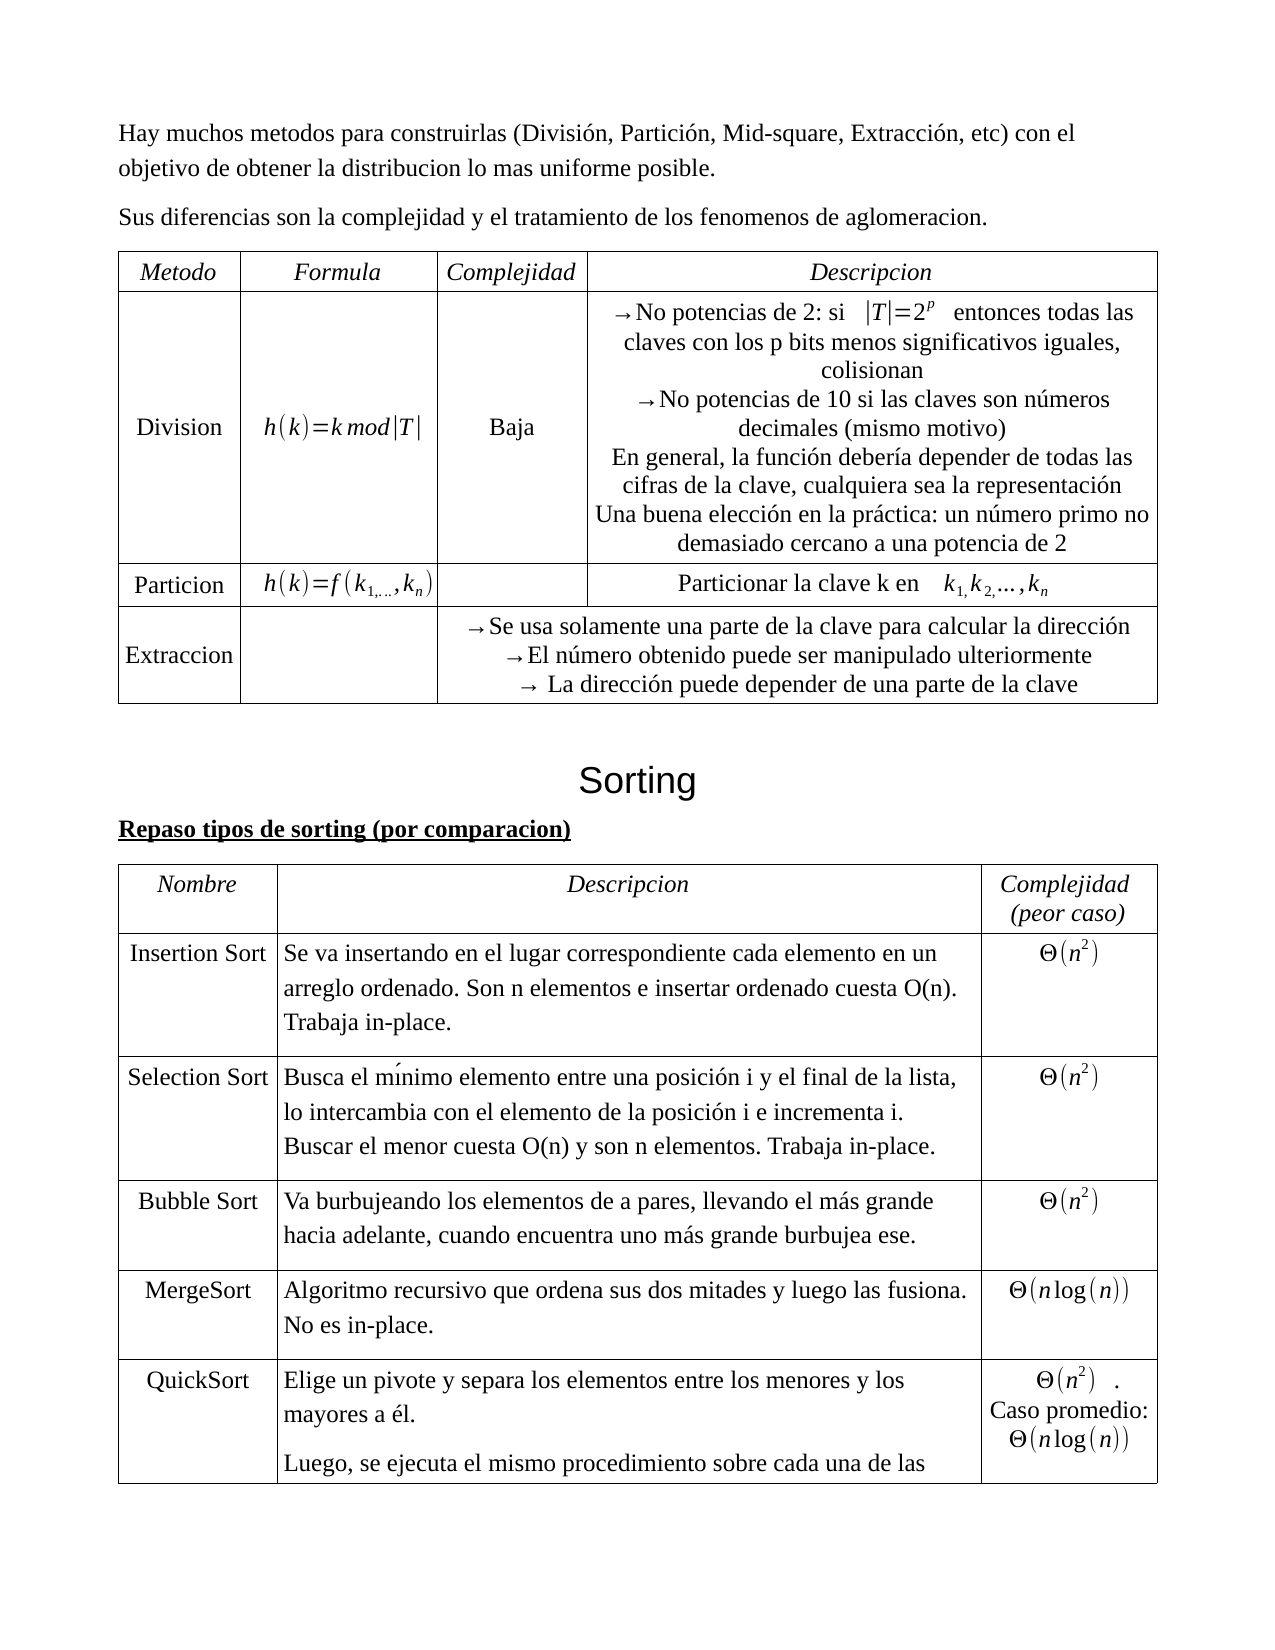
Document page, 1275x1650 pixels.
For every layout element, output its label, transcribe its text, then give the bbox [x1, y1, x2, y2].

subtitle Sorting [118, 759, 1157, 802]
table_cell Busca el mı́nimo elemento entre una posición i y el final de la lista, lo intercambia con el elemento de la posición i e incrementa i. Buscar el menor cuesta O(n) y son n elementos. Trabaja in-place. [278, 1057, 981, 1180]
table_header Metodo [119, 252, 240, 291]
table_cell Insertion Sort [119, 934, 277, 1056]
table_header Formula [241, 252, 437, 291]
table_cell Algoritmo recursivo que ordena sus dos mitades y luego las fusiona. No es in-place. [278, 1271, 981, 1359]
table_cell Va burbujeando los elementos de a pares, llevando el más grande hacia adelante, cuando encuentra uno más grande burbujea ese. [278, 1181, 981, 1269]
table_cell . Caso promedio: [982, 1360, 1157, 1483]
text Repaso tipos de sorting (por comparacion) [118, 814, 1157, 843]
table_cell Se va insertando en el lugar correspondiente cada elemento en un arreglo ordenado. Son n elementos e insertar ordenado cuesta O(n). Trabaja in-place. [278, 934, 981, 1056]
table_header Nombre [119, 865, 277, 932]
table_cell MergeSort [119, 1271, 277, 1359]
table_header Descripcion [278, 865, 981, 932]
table_cell [241, 292, 437, 562]
table_cell Elige un pivote y separa los elementos entre los menores y los mayores a él. Luego, se ejecuta el mismo procedimiento sobre cada una de las [278, 1360, 981, 1483]
table_cell [241, 607, 437, 703]
table_header Descripcion [588, 252, 1157, 291]
table_cell [982, 1181, 1157, 1269]
table_cell Bubble Sort [119, 1181, 277, 1269]
table_cell QuickSort [119, 1360, 277, 1483]
text Hay muchos metodos para construirlas (División, Partición, Mid-square, Extracción, etc) con el objetivo de obtener la distribucion lo mas uniforme posible. [118, 118, 1157, 181]
table_cell Selection Sort [119, 1057, 277, 1180]
table_header Complejidad [438, 252, 587, 291]
table_cell Baja [438, 292, 587, 562]
table_cell Extraccion [119, 607, 240, 703]
table_cell [982, 1057, 1157, 1180]
table_cell [438, 564, 587, 606]
table_cell Particion [119, 564, 240, 606]
table_cell Particionar la clave k en [588, 564, 1157, 606]
table_cell Division [119, 292, 240, 562]
table_cell →No potencias de 2: sientonces todas las claves con los p bits menos significativos iguales, colisionan →No potencias de 10 si las claves son números decimales (mismo motivo) En general, la función debería depender de todas las cifras de la clave, cualquiera sea la representación Una buena elección en la práctica: un número primo no demasiado cercano a una potencia de 2 [588, 292, 1157, 562]
table_cell [982, 934, 1157, 1056]
table_cell [241, 564, 437, 606]
table_header Complejidad (peor caso) [982, 865, 1157, 932]
table_cell [982, 1271, 1157, 1359]
table_cell →Se usa solamente una parte de la clave para calcular la dirección →El número obtenido puede ser manipulado ulteriormente → La dirección puede depender de una parte de la clave [438, 607, 1157, 703]
text Sus diferencias son la complejidad y el tratamiento de los fenomenos de aglomeracion. [118, 202, 1157, 230]
